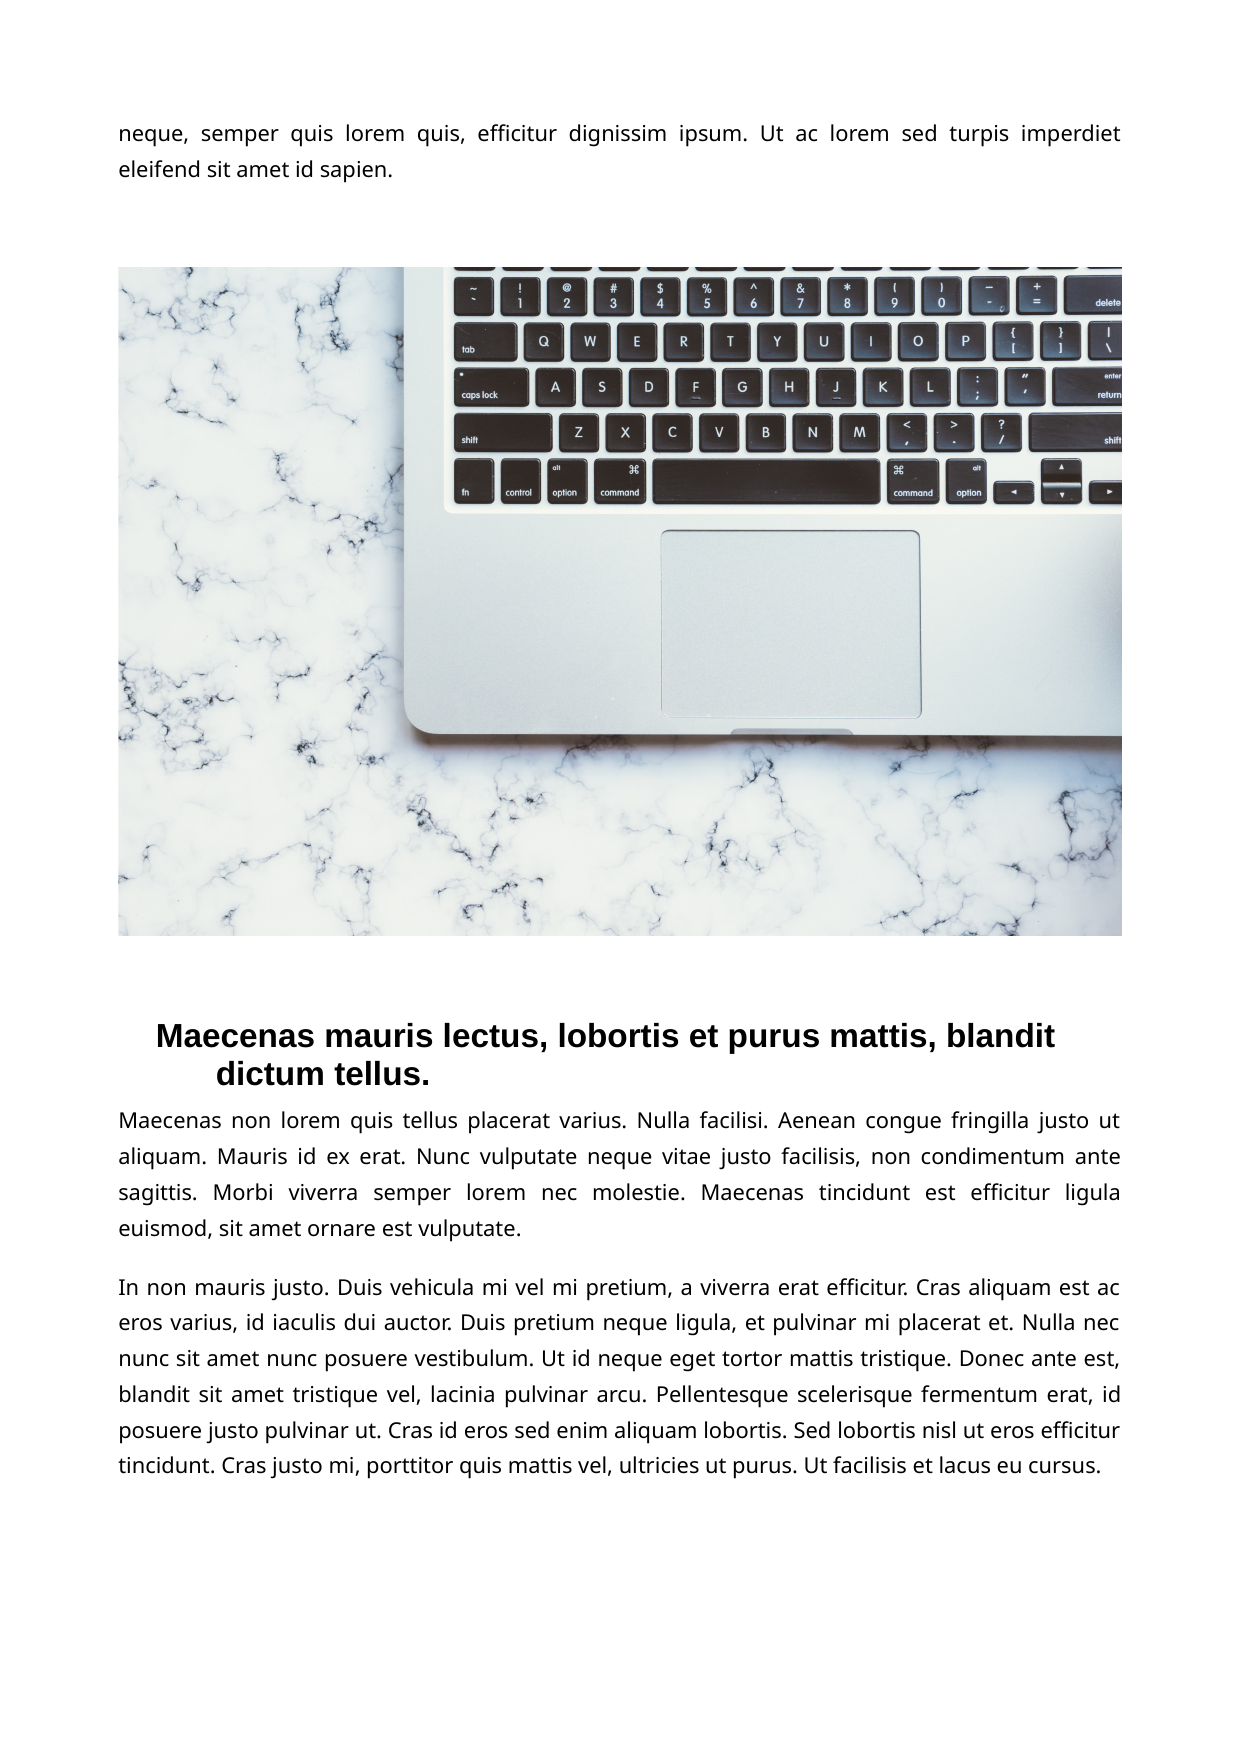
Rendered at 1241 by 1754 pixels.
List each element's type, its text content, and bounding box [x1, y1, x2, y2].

text Maecenas non lorem quis tellus placerat varius. Nulla facilisi. Aenean congue fringilla justo ut aliquam. Mauris id ex erat. Nunc vulputate neque vitae justo facilisis, non condimentum ante sagittis. Morbi viverra semper lorem nec molestie. Maecenas tincidunt est efficitur ligula euismod, sit amet ornare est vulputate. [118, 1105, 1122, 1242]
picture [118, 267, 1122, 936]
text In non mauris justo. Duis vehicula mi vel mi pretium, a viverra erat efficitur. Cras aliquam est ac eros varius, id iaculis dui auctor. Duis pretium neque ligula, et pulvinar mi placerat et. Nulla nec nunc sit amet nunc posuere vestibulum. Ut id neque eget tortor mattis tristique. Donec ante est, blandit sit amet tristique vel, lacinia pulvinar arcu. Pellentesque scelerisque fermentum erat, id posuere justo pulvinar ut. Cras id eros sed enim aliquam lobortis. Sed lobortis nisl ut eros efficitur tincidunt. Cras justo mi, porttitor quis mattis vel, ultricies ut purus. Ut facilisis et lacus eu cursus. [118, 1272, 1122, 1480]
text neque, semper quis lorem quis, efficitur dignissim ipsum. Ut ac lorem sed turpis imperdiet eleifend sit amet id sapien. [118, 118, 1122, 184]
subtitle Maecenas mauris lectus, lobortis et purus mattis, blandit dictum tellus. [156, 1016, 1122, 1093]
